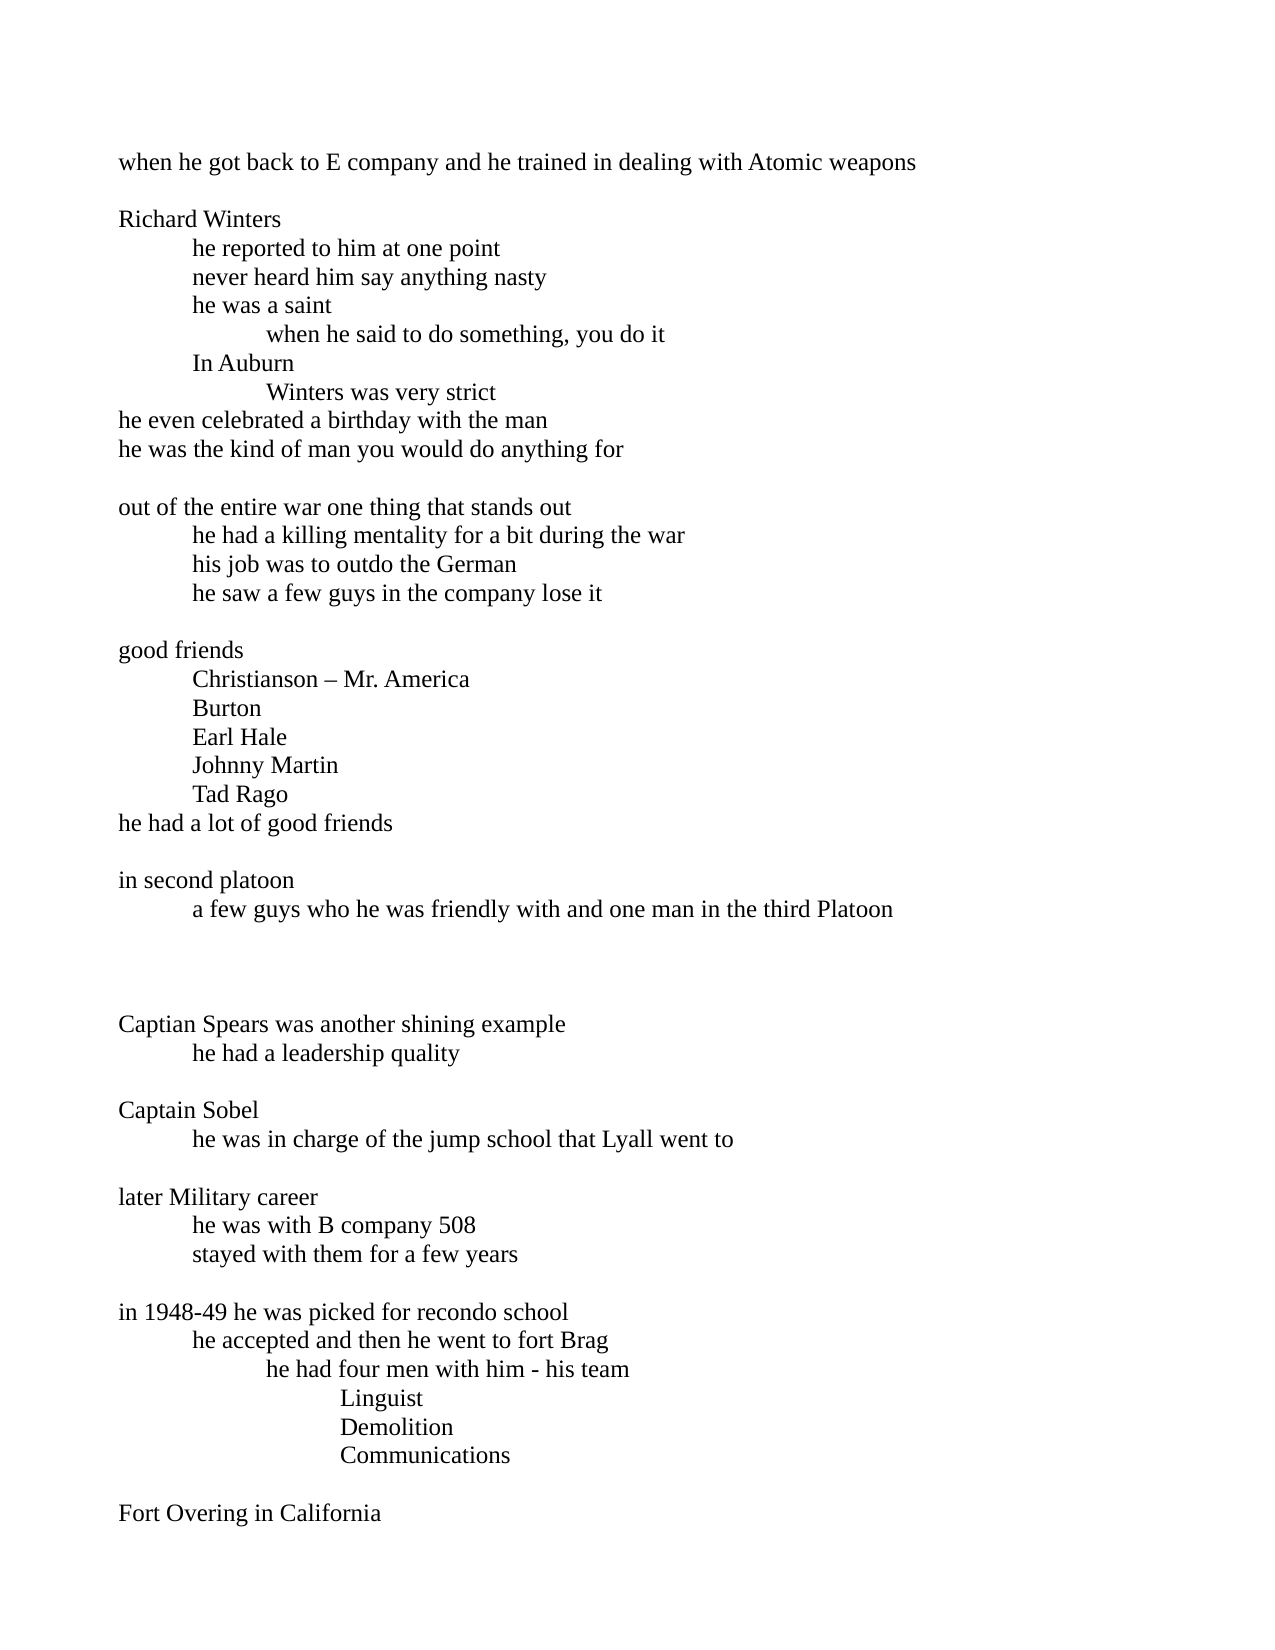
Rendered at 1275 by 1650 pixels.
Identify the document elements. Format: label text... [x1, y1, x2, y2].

text he had four men with him - his team [118, 1354, 1157, 1383]
text Johnny Martin [118, 751, 1157, 779]
text when he said to do something, you do it [118, 319, 1157, 348]
text Tad Rago [118, 779, 1157, 808]
text he reported to him at one point [118, 233, 1157, 262]
text he had a leadership quality [118, 1038, 1157, 1067]
text stayed with them for a few years [118, 1239, 1157, 1268]
text Captain Sobel [118, 1096, 1157, 1124]
text when he got back to E company and he trained in dealing with Atomic weapons [118, 147, 1157, 176]
text out of the entire war one thing that stands out [118, 492, 1157, 521]
text Earl Hale [118, 722, 1157, 751]
text he had a lot of good friends [118, 808, 1157, 837]
text Demolition [118, 1412, 1157, 1441]
text later Military career [118, 1182, 1157, 1211]
text In Auburn [118, 348, 1157, 377]
text Communications [118, 1441, 1157, 1469]
text a few guys who he was friendly with and one man in the third Platoon [118, 894, 1157, 923]
text Linguist [118, 1383, 1157, 1412]
text Captian Spears was another shining example [118, 1009, 1157, 1038]
text he was a saint [118, 291, 1157, 319]
text Richard Winters [118, 204, 1157, 233]
text he saw a few guys in the company lose it [118, 578, 1157, 607]
text he was the kind of man you would do anything for [118, 434, 1157, 463]
text never heard him say anything nasty [118, 262, 1157, 291]
text in second platoon [118, 866, 1157, 894]
text he was with B company 508 [118, 1211, 1157, 1239]
text in 1948-49 he was picked for recondo school [118, 1297, 1157, 1326]
text he even celebrated a birthday with the man [118, 406, 1157, 434]
text he had a killing mentality for a bit during the war [118, 521, 1157, 549]
text good friends [118, 636, 1157, 664]
text he was in charge of the jump school that Lyall went to [118, 1124, 1157, 1153]
text he accepted and then he went to fort Brag [118, 1326, 1157, 1354]
text Christianson – Mr. America [118, 664, 1157, 693]
text Burton [118, 693, 1157, 722]
text Fort Overing in California [118, 1498, 1157, 1527]
text his job was to outdo the German [118, 549, 1157, 578]
text Winters was very strict [118, 377, 1157, 406]
